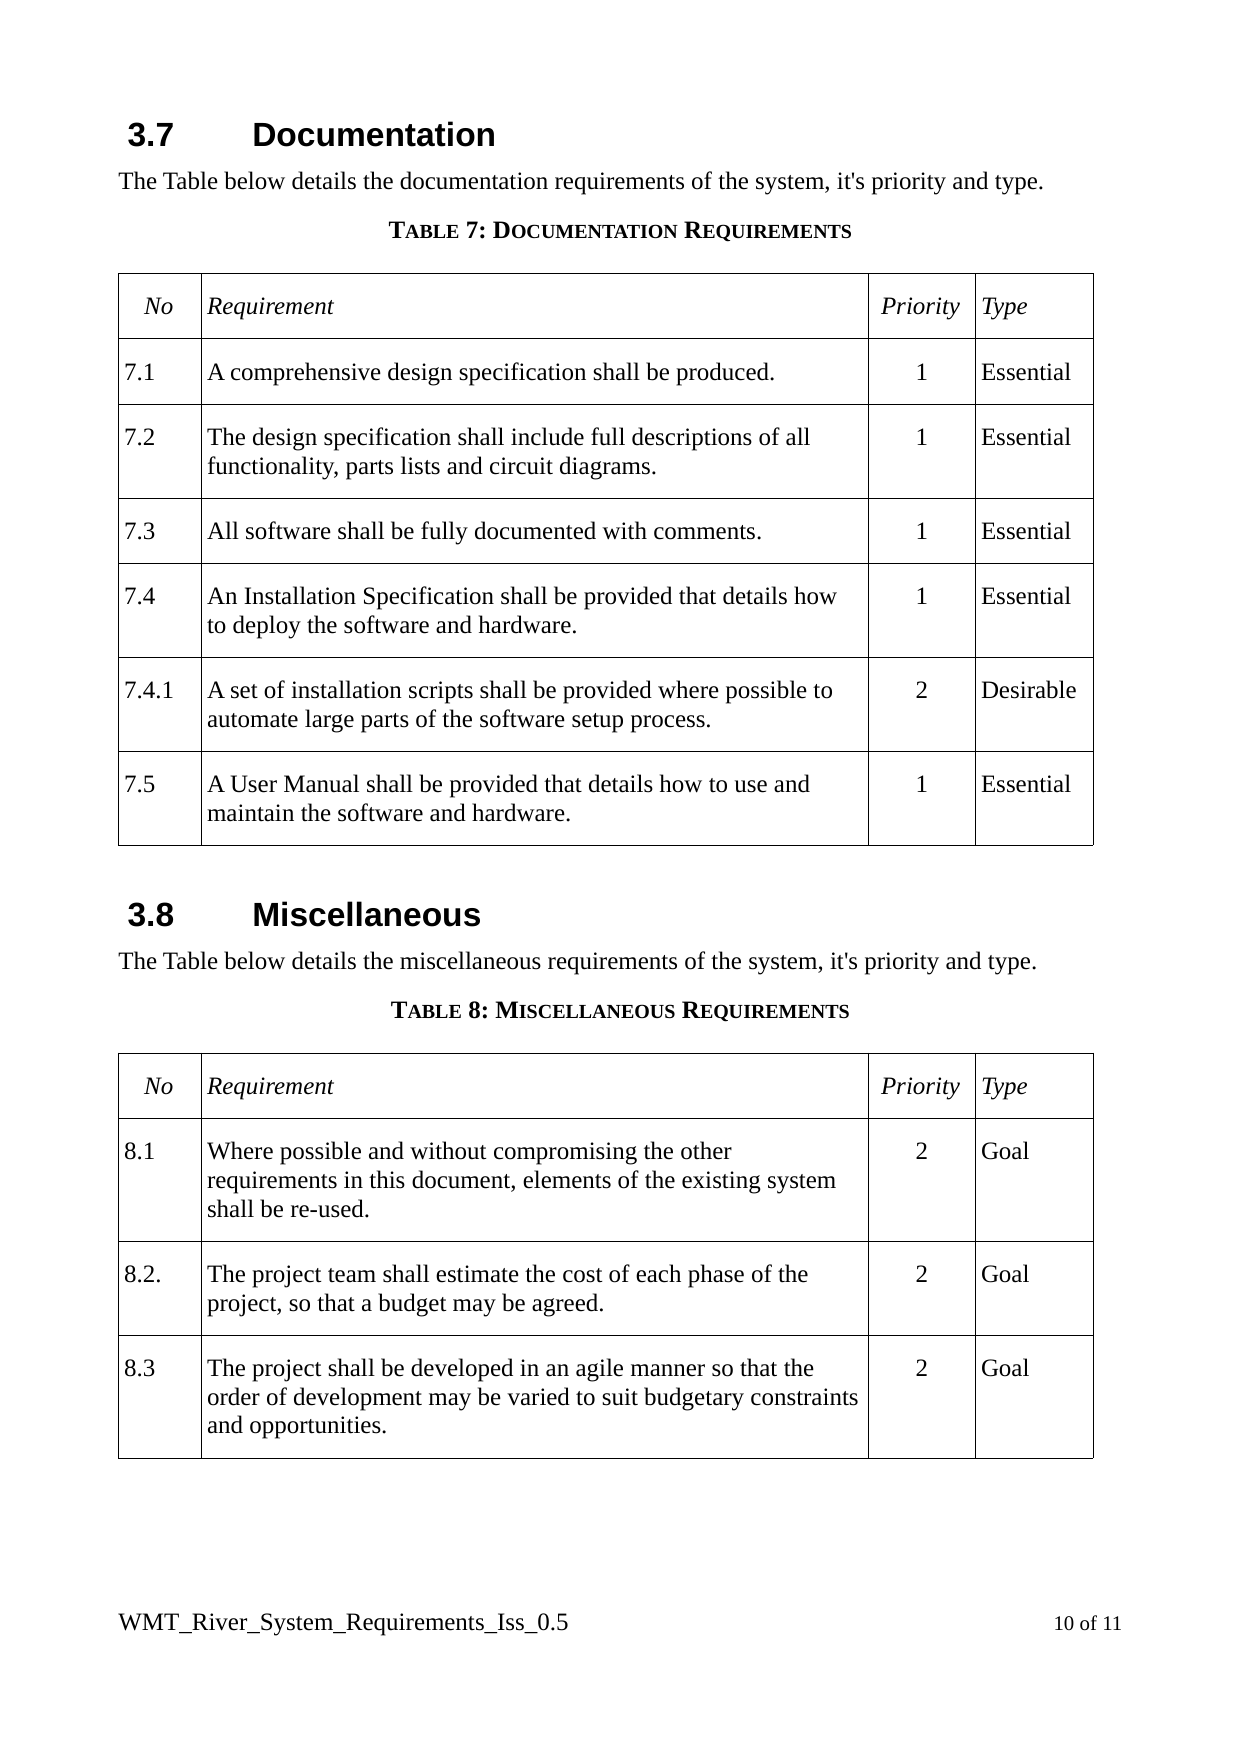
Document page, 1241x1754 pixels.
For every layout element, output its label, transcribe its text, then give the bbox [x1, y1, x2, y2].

table_cell A User Manual shall be provided that details how to use and maintain the software and hardware. [202, 752, 868, 845]
table_cell Where possible and without compromising the other requirements in this document, elements of the existing system shall be re-used. [202, 1119, 868, 1241]
text The Table below details the miscellaneous requirements of the system, it's priority and type. [118, 946, 1122, 975]
table_cell 1 [869, 564, 975, 657]
table_header Type [976, 274, 1093, 338]
table_header Priority [869, 274, 975, 338]
table_header Requirement [202, 1054, 868, 1118]
table_cell Goal [976, 1336, 1093, 1458]
table_cell 8.3 [119, 1336, 201, 1458]
table_cell Essential [976, 405, 1093, 498]
table_cell 2 [869, 1242, 975, 1335]
table_cell Goal [976, 1119, 1093, 1241]
table_cell 2 [869, 1336, 975, 1458]
table_cell 7.4 [119, 564, 201, 657]
table_header Type [976, 1054, 1093, 1118]
table_header Priority [869, 1054, 975, 1118]
table_cell 1 [869, 499, 975, 563]
table_cell 1 [869, 752, 975, 845]
table_cell 8.1 [119, 1119, 201, 1241]
table_cell A set of installation scripts shall be provided where possible to automate large parts of the software setup process. [202, 658, 868, 751]
subtitle Table 8: Miscellaneous Requirements [118, 995, 1122, 1024]
table_cell 7.5 [119, 752, 201, 845]
table_cell A comprehensive design specification shall be produced. [202, 339, 868, 404]
table_cell The design specification shall include full descriptions of all functionality, parts lists and circuit diagrams. [202, 405, 868, 498]
table_cell An Installation Specification shall be provided that details how to deploy the software and hardware. [202, 564, 868, 657]
text The Table below details the documentation requirements of the system, it's priority and type. [118, 166, 1122, 195]
table_cell 8.2. [119, 1242, 201, 1335]
subtitle Documentation [118, 115, 1122, 154]
table_cell Essential [976, 564, 1093, 657]
table_cell The project shall be developed in an agile manner so that the order of development may be varied to suit budgetary constraints and opportunities. [202, 1336, 868, 1458]
table_cell 7.2 [119, 405, 201, 498]
subtitle Table 7: Documentation Requirements [118, 216, 1122, 244]
table_header No [119, 274, 201, 338]
table_header No [119, 1054, 201, 1118]
table_cell Essential [976, 499, 1093, 563]
table_cell The project team shall estimate the cost of each phase of the project, so that a budget may be agreed. [202, 1242, 868, 1335]
table_cell 2 [869, 1119, 975, 1241]
table_cell Essential [976, 752, 1093, 845]
table_cell 7.1 [119, 339, 201, 404]
table_cell Goal [976, 1242, 1093, 1335]
table_cell All software shall be fully documented with comments. [202, 499, 868, 563]
subtitle Miscellaneous [118, 895, 1122, 933]
table_cell 2 [869, 658, 975, 751]
table_cell Essential [976, 339, 1093, 404]
table_cell 7.4.1 [119, 658, 201, 751]
table_cell 1 [869, 339, 975, 404]
table_header Requirement [202, 274, 868, 338]
table_cell Desirable [976, 658, 1093, 751]
table_cell 7.3 [119, 499, 201, 563]
table_cell 1 [869, 405, 975, 498]
